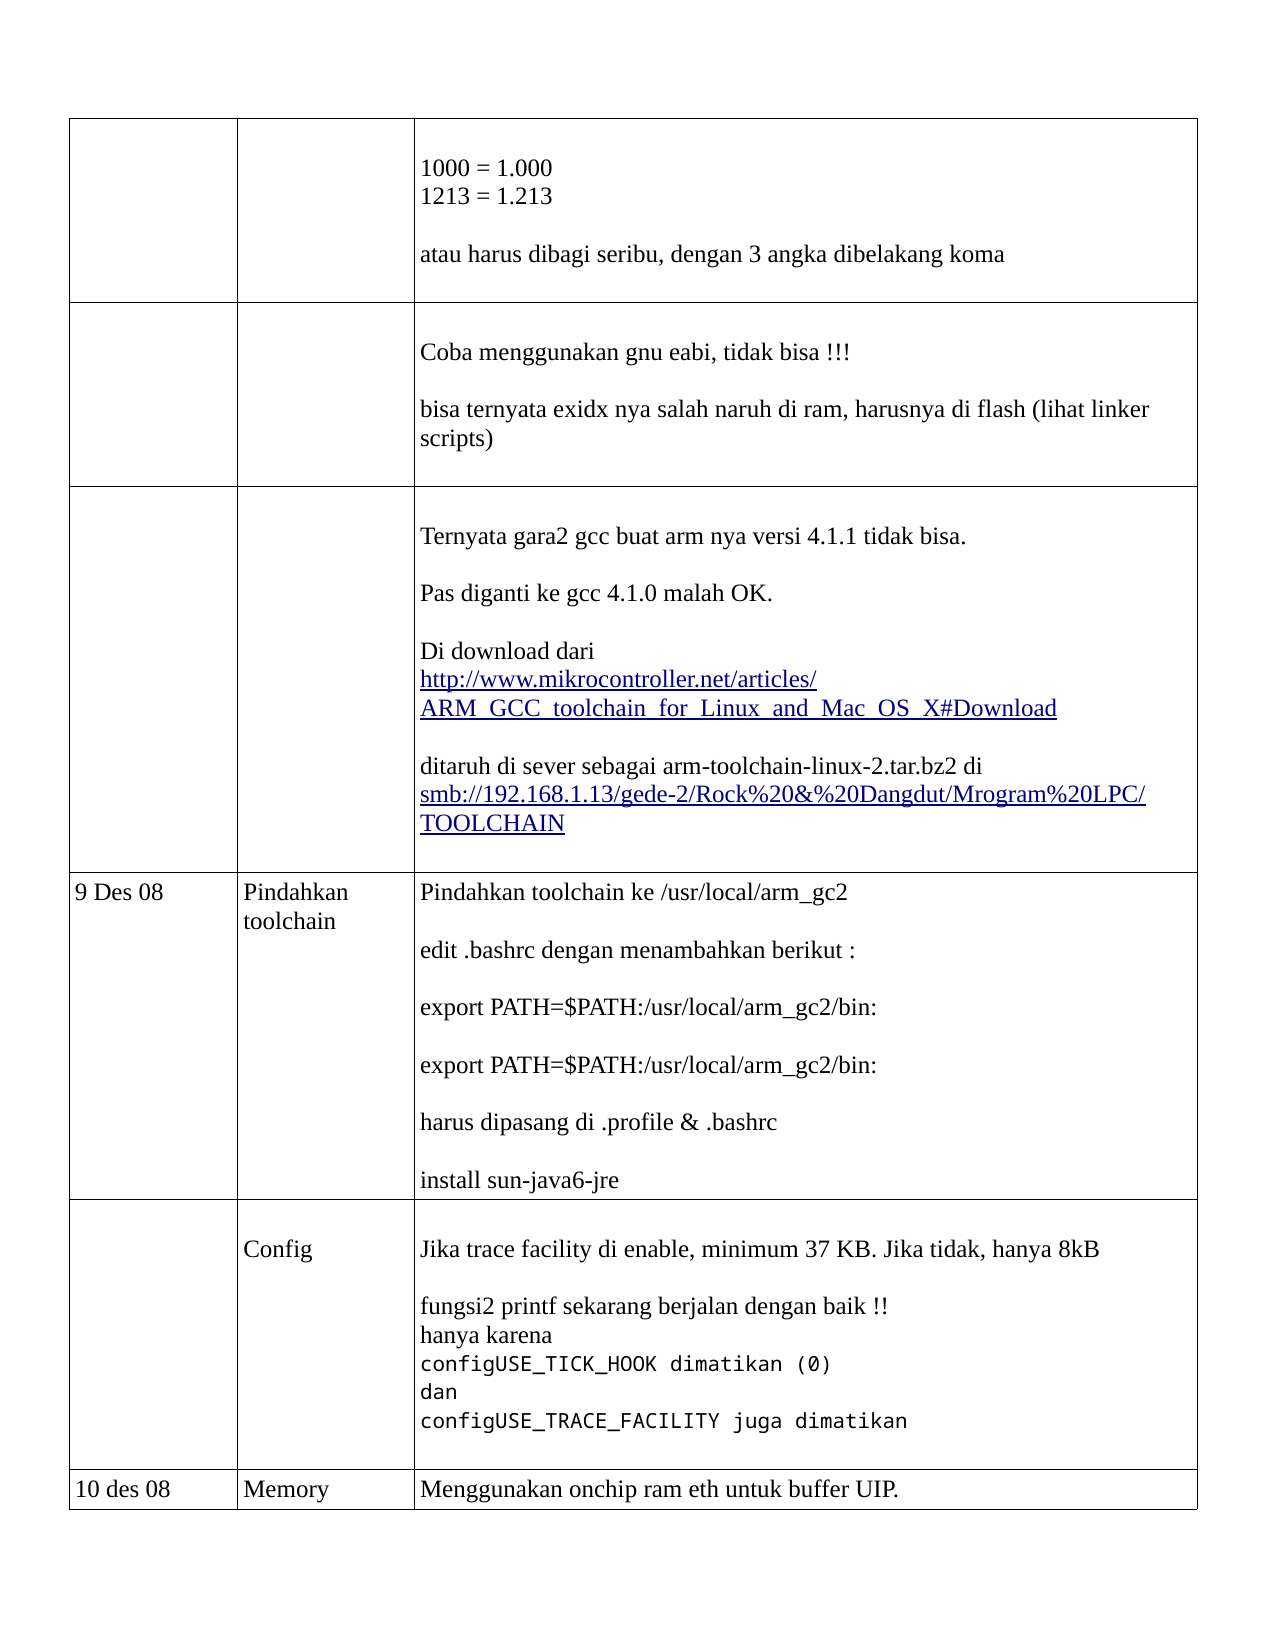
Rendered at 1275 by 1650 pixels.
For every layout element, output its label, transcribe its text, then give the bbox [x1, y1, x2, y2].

table_cell Menggunakan onchip ram eth untuk buffer UIP. [415, 1470, 1197, 1509]
table_cell [70, 303, 237, 486]
table_cell [70, 487, 237, 872]
table_cell Pindahkan toolchain ke /usr/local/arm_gc2 edit .bashrc dengan menambahkan berikut : export PATH=$PATH:/usr/local/arm_gc2/bin: export PATH=$PATH:/usr/local/arm_gc2/bin: harus dipasang di .profile & .bashrc install sun-java6-jre [415, 873, 1197, 1199]
table_cell [238, 303, 414, 486]
table_cell 9 Des 08 [70, 873, 237, 1199]
table_cell Memory [238, 1470, 414, 1509]
table_cell [238, 487, 414, 872]
table_cell 10 des 08 [70, 1470, 237, 1509]
table_cell Coba menggunakan gnu eabi, tidak bisa !!! bisa ternyata exidx nya salah naruh di ram, harusnya di flash (lihat linker scripts) [415, 303, 1197, 486]
table_cell Jika trace facility di enable, minimum 37 KB. Jika tidak, hanya 8kB fungsi2 printf sekarang berjalan dengan baik !! hanya karena configUSE_TICK_HOOK dimatikan (0) dan configUSE_TRACE_FACILITY juga dimatikan [415, 1200, 1197, 1469]
table_cell [238, 119, 414, 302]
table_cell [70, 119, 237, 302]
table_cell Config [238, 1200, 414, 1469]
table_cell [70, 1200, 237, 1469]
table_cell 1000 = 1.000 1213 = 1.213 atau harus dibagi seribu, dengan 3 angka dibelakang koma [415, 119, 1197, 302]
table_cell Ternyata gara2 gcc buat arm nya versi 4.1.1 tidak bisa. Pas diganti ke gcc 4.1.0 malah OK. Di download dari http://www.mikrocontroller.net/articles/ARM_GCC_toolchain_for_Linux_and_Mac_OS_X#Download ditaruh di sever sebagai arm-toolchain-linux-2.tar.bz2 di smb://192.168.1.13/gede-2/Rock%20&%20Dangdut/Mrogram%20LPC/TOOLCHAIN [415, 487, 1197, 872]
table_cell Pindahkan toolchain [238, 873, 414, 1199]
